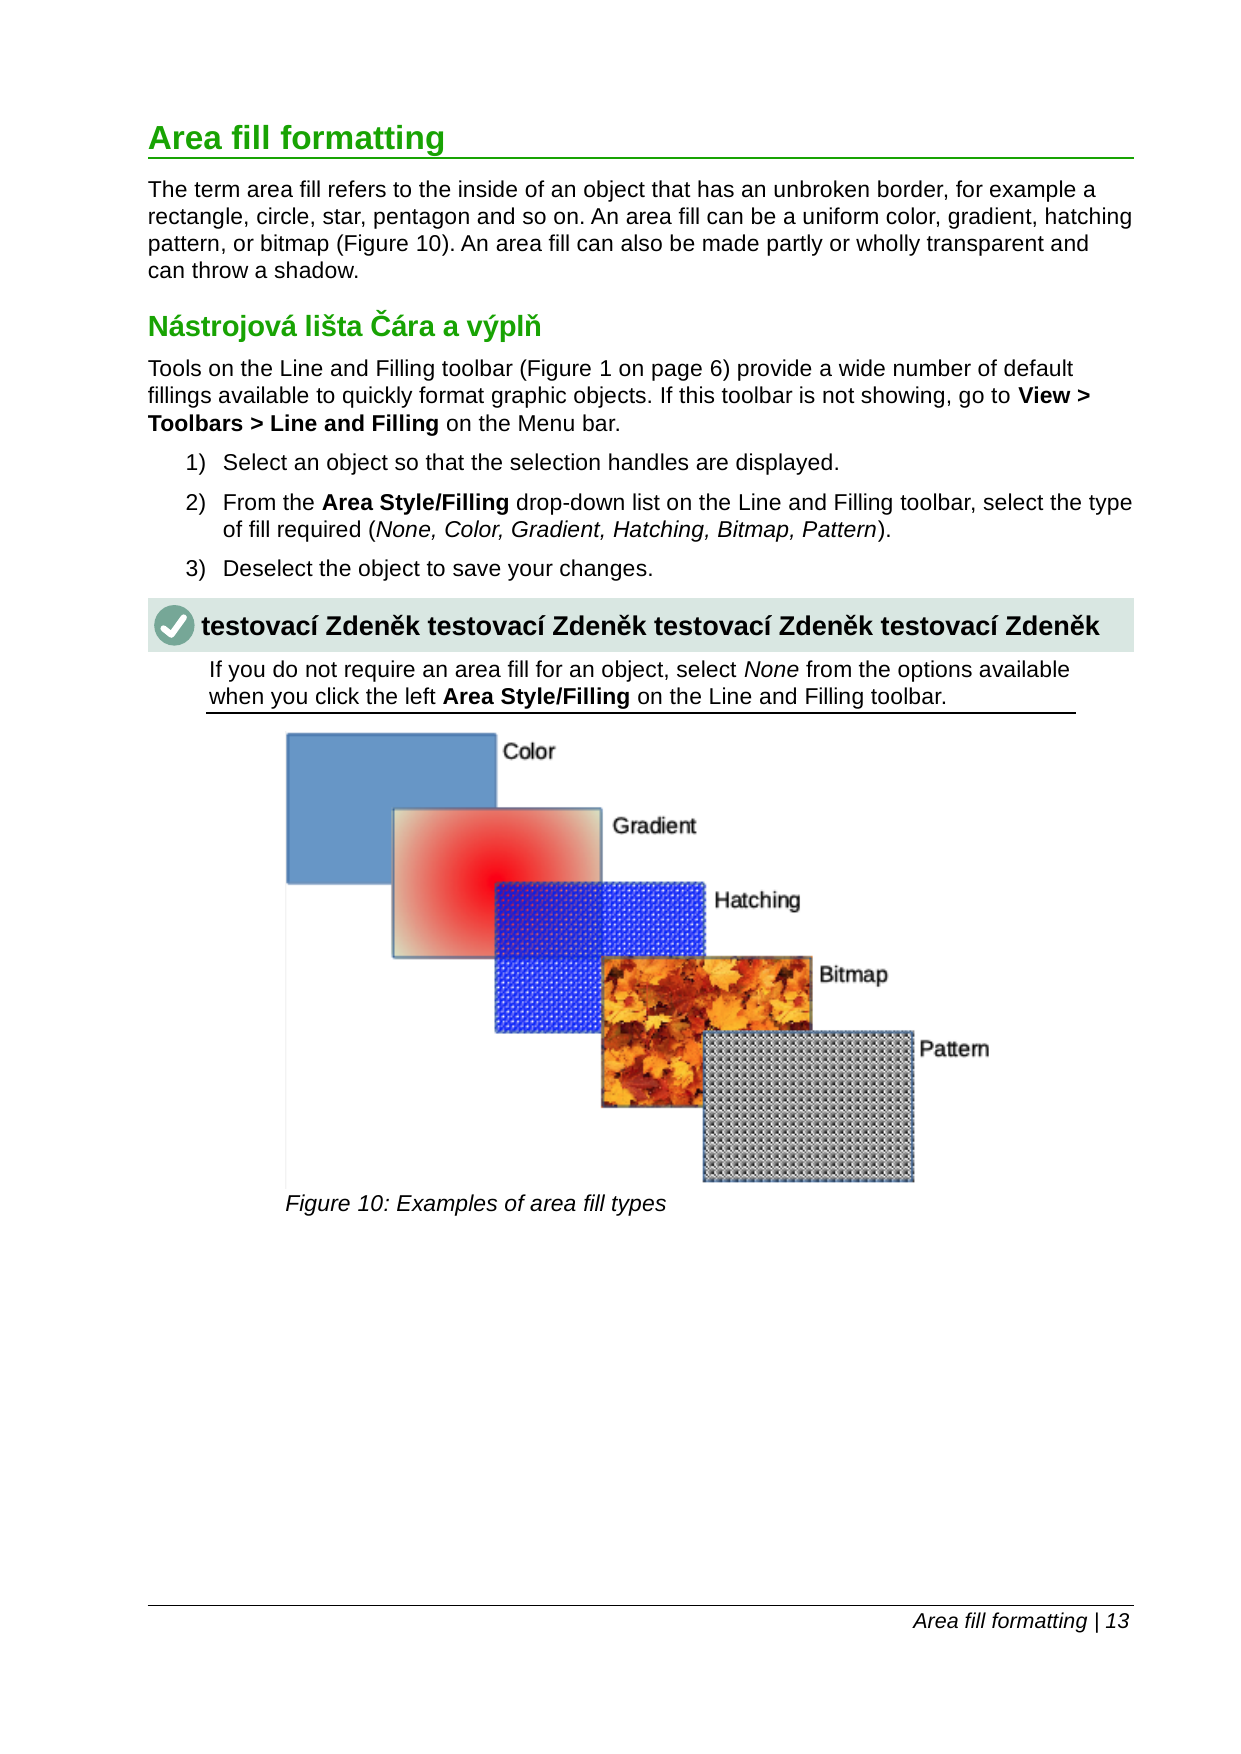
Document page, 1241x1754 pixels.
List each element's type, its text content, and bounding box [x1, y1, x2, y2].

list Deselect the object to save your changes. [206, 555, 1134, 582]
text Figure 10: Examples of area fill types [285, 1189, 996, 1216]
subtitle testovací Zdeněk testovací Zdeněk testovací Zdeněk testovací Zdeněk [148, 598, 1134, 652]
subtitle Area fill formatting [148, 118, 1134, 157]
list Select an object so that the selection handles are displayed. [206, 448, 1134, 476]
text The term area fill refers to the inside of an object that has an unbroken border, for example a rectangle, circle, star, pentagon and so on. An area fill can be a uniform color, gradient, hatching pattern, or bitmap (Figure 10). An area fill can also be made partly or wholly transparent and can throw a shadow. [148, 175, 1134, 284]
text If you do not require an area fill for an object, select None from the options available when you click the left Area Style/Filling on the Line and Filling toolbar. [206, 652, 1076, 712]
picture [285, 731, 997, 1189]
text Tools on the Line and Filling toolbar (Figure 1 on page 5) provide a wide number of default fillings available to quickly format graphic objects. If this toolbar is not showing, go to View > Toolbars > Line and Filling on the Menu bar. [148, 355, 1134, 436]
subtitle Nástrojová lišta Čára a výplň [148, 309, 1134, 342]
list From the Area Style/Filling drop-down list on the Line and Filling toolbar, select the type of fill required (None, Color, Gradient, Hatching, Bitmap, Pattern). [206, 488, 1134, 542]
